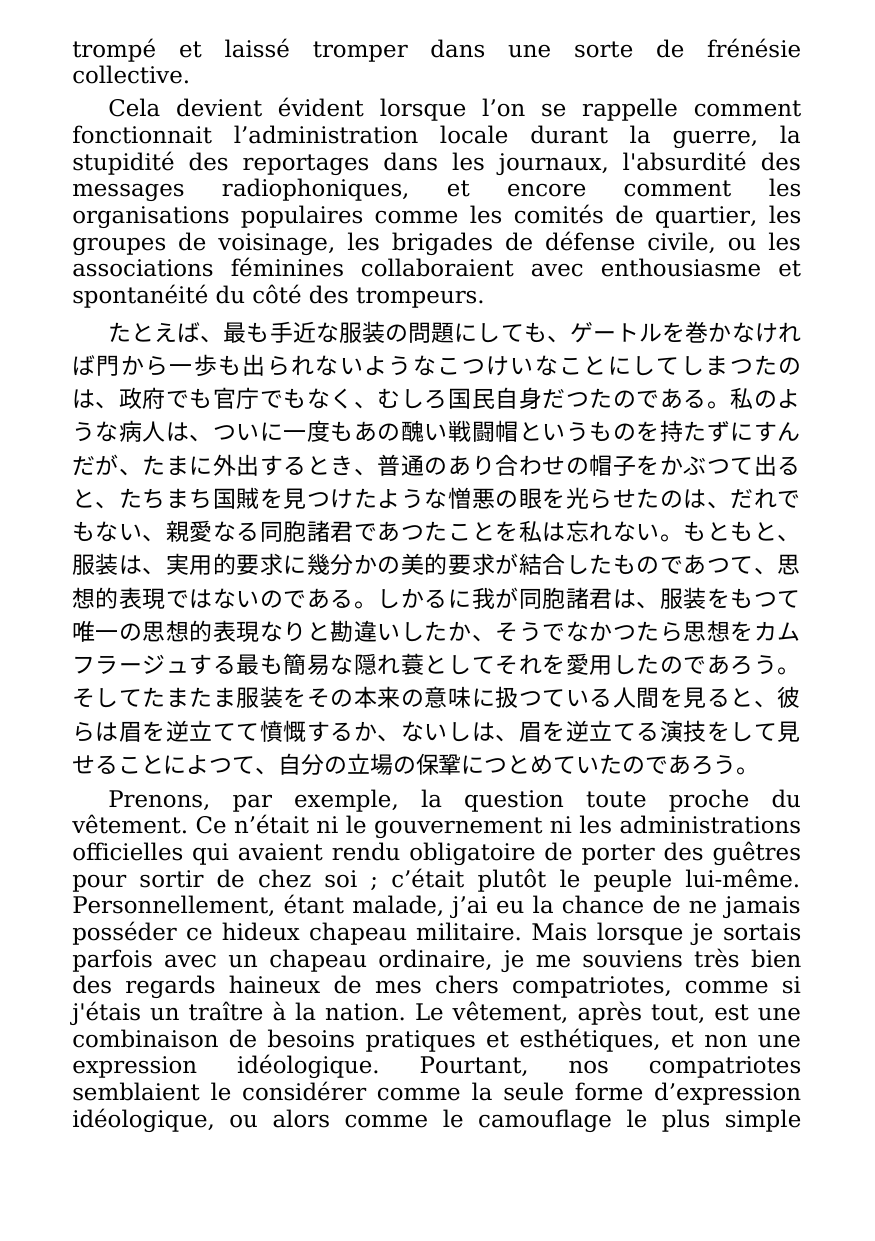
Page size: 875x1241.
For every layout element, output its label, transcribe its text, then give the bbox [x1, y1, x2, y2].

text trompé et laissé tromper dans une sorte de frénésie collective. [72, 36, 802, 89]
text たとえば、最も手近な服装の問題にしても、ゲートルを巻かなければ門から一歩も出られないようなこつけいなことにしてしまつたのは、政府でも官庁でもなく、むしろ国民自身だつたのである。私のような病人は、ついに一度もあの醜い戦闘帽というものを持たずにすんだが、たまに外出するとき、普通のあり合わせの帽子をかぶつて出ると、たちまち国賊を見つけたような憎悪の眼を光らせたのは、だれでもない、親愛なる同胞諸君であつたことを私は忘れない。もともと、服装は、実用的要求に幾分かの美的要求が結合したものであつて、思想的表現ではないのである。しかるに我が同胞諸君は、服装をもつて唯一の思想的表現なりと勘違いしたか、そうでなかつたら思想をカムフラージュする最も簡易な隠れ蓑としてそれを愛用したのであろう。そしてたまたま服装をその本来の意味に扱つている人間を見ると、彼らは眉を逆立てて憤慨するか、ないしは、眉を逆立てる演技をして見せることによつて、自分の立場の保鞏につとめていたのであろう。 [72, 314, 802, 780]
text Cela devient évident lorsque l’on se rappelle comment fonctionnait l’administration locale durant la guerre, la stupidité des reportages dans les journaux, l'absurdité des messages radiophoniques, et encore comment les organisations populaires comme les comités de quartier, les groupes de voisinage, les brigades de défense civile, ou les associations féminines collaboraient avec enthousiasme et spontanéité du côté des trompeurs. [72, 95, 802, 309]
text Prenons, par exemple, la question toute proche du vêtement. Ce n’était ni le gouvernement ni les administrations officielles qui avaient rendu obligatoire de porter des guêtres pour sortir de chez soi ; c’était plutôt le peuple lui-même. Personnellement, étant malade, j’ai eu la chance de ne jamais posséder ce hideux chapeau militaire. Mais lorsque je sortais parfois avec un chapeau ordinaire, je me souviens très bien des regards haineux de mes chers compatriotes, comme si j'étais un traître à la nation. Le vêtement, après tout, est une combinaison de besoins pratiques et esthétiques, et non une expression idéologique. Pourtant, nos compatriotes semblaient le considérer comme la seule forme d’expression idéologique, ou alors comme le camouflage le plus simple [72, 786, 802, 1132]
